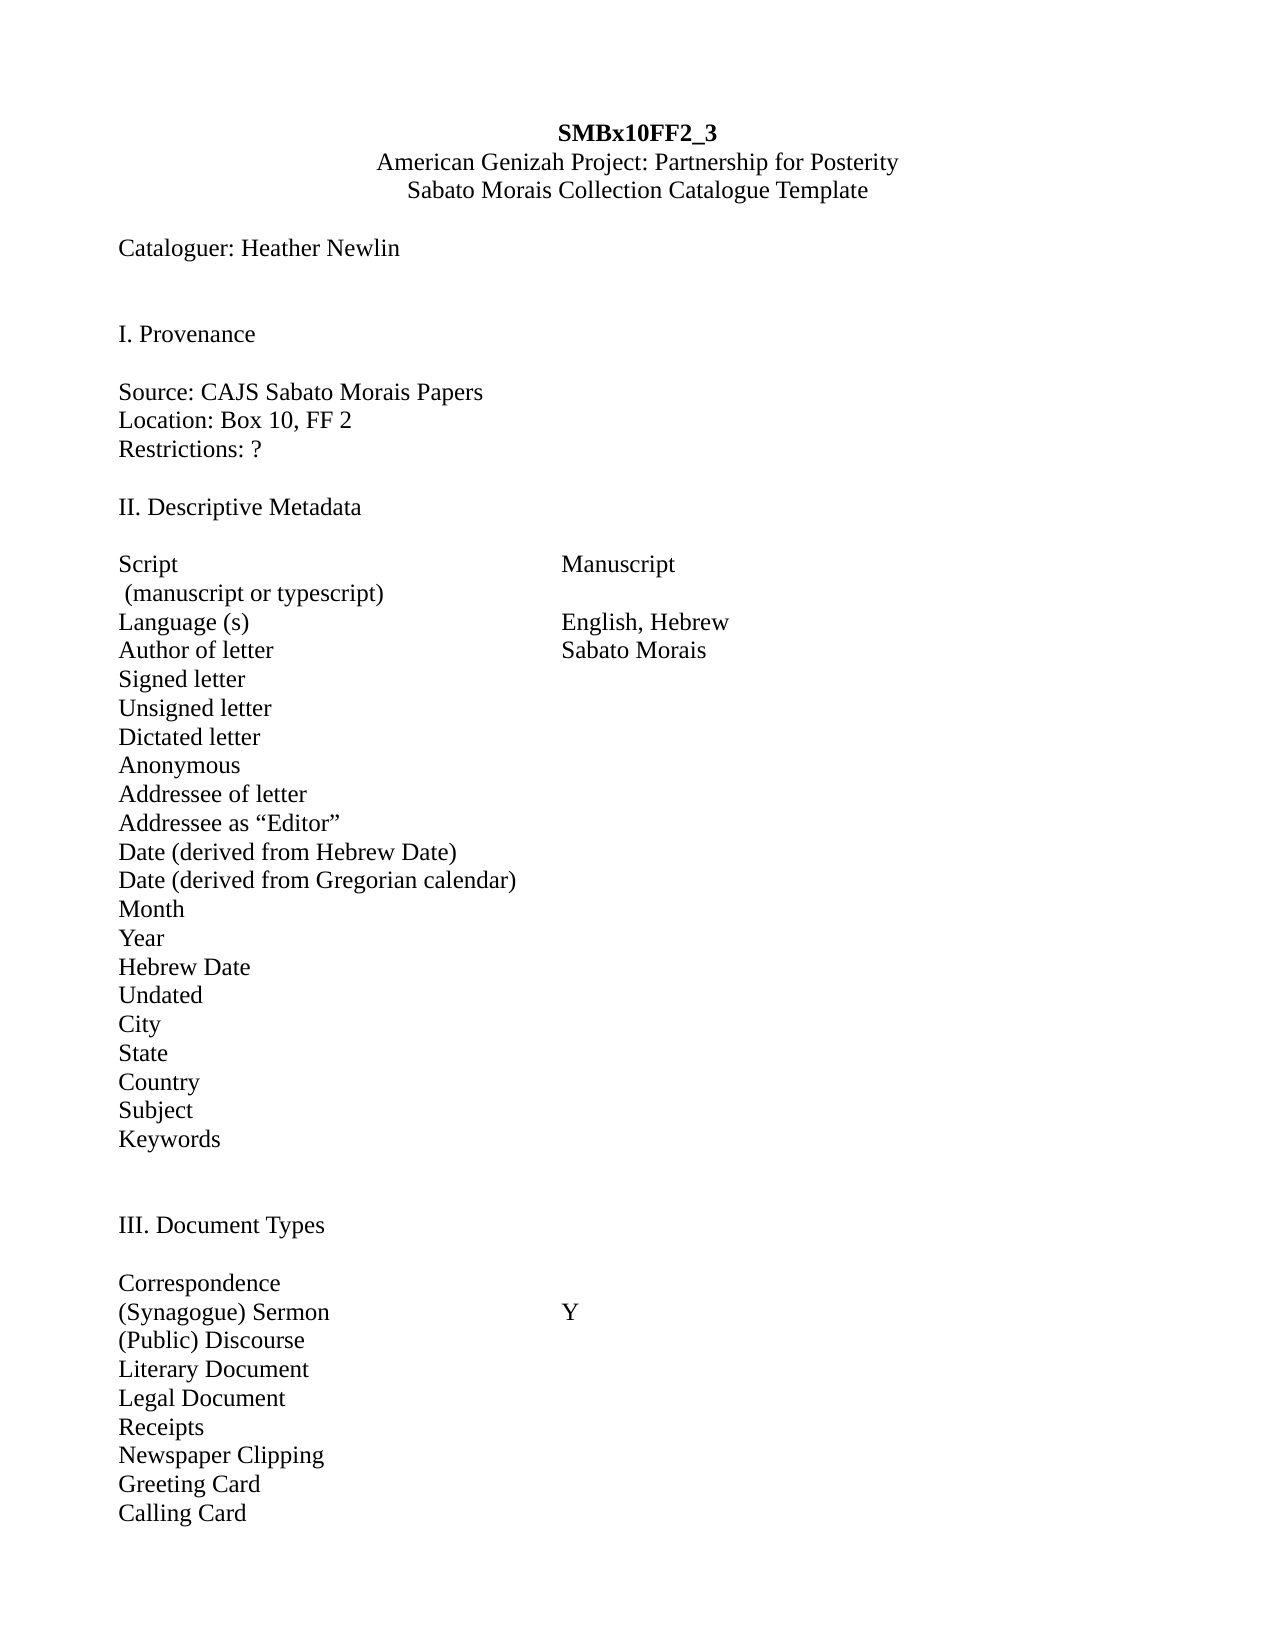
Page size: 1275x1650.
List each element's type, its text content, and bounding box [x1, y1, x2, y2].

text Greeting Card [118, 1469, 1157, 1498]
text Month [118, 894, 1157, 923]
text (Synagogue) Sermon Y [118, 1297, 1157, 1326]
text Subject [118, 1096, 1157, 1124]
text Country [118, 1067, 1157, 1096]
text Sabato Morais Collection Catalogue Template [118, 176, 1157, 204]
text SMBx10FF2_3 [118, 118, 1157, 147]
text Undated [118, 981, 1157, 1009]
text Dictated letter [118, 722, 1157, 751]
text II. Descriptive Metadata [118, 492, 1157, 521]
text Hebrew Date [118, 952, 1157, 981]
text Year [118, 923, 1157, 952]
text Receipts [118, 1412, 1157, 1441]
text Addressee of letter [118, 779, 1157, 808]
text Cataloguer: Heather Newlin [118, 233, 1157, 262]
text Language (s) English, Hebrew [118, 607, 1157, 636]
text Location: Box 10, FF 2 [118, 406, 1157, 434]
text Newspaper Clipping [118, 1441, 1157, 1469]
text Date (derived from Gregorian calendar) [118, 866, 1157, 894]
text State [118, 1038, 1157, 1067]
text Script Manuscript [118, 549, 1157, 578]
text Literary Document [118, 1354, 1157, 1383]
text III. Document Types [118, 1211, 1157, 1239]
text Unsigned letter [118, 693, 1157, 722]
text Calling Card [118, 1498, 1157, 1527]
text I. Provenance [118, 319, 1157, 348]
text Source: CAJS Sabato Morais Papers [118, 377, 1157, 406]
text Legal Document [118, 1383, 1157, 1412]
text (Public) Discourse [118, 1326, 1157, 1354]
text American Genizah Project: Partnership for Posterity [118, 147, 1157, 176]
text Author of letter Sabato Morais [118, 636, 1157, 664]
text Addressee as “Editor” [118, 808, 1157, 837]
text Keywords [118, 1124, 1157, 1153]
text Correspondence [118, 1268, 1157, 1297]
text City [118, 1009, 1157, 1038]
text Restrictions: ? [118, 434, 1157, 463]
text Anonymous [118, 751, 1157, 779]
text Date (derived from Hebrew Date) [118, 837, 1157, 866]
text Signed letter [118, 664, 1157, 693]
text (manuscript or typescript) [118, 578, 1157, 607]
